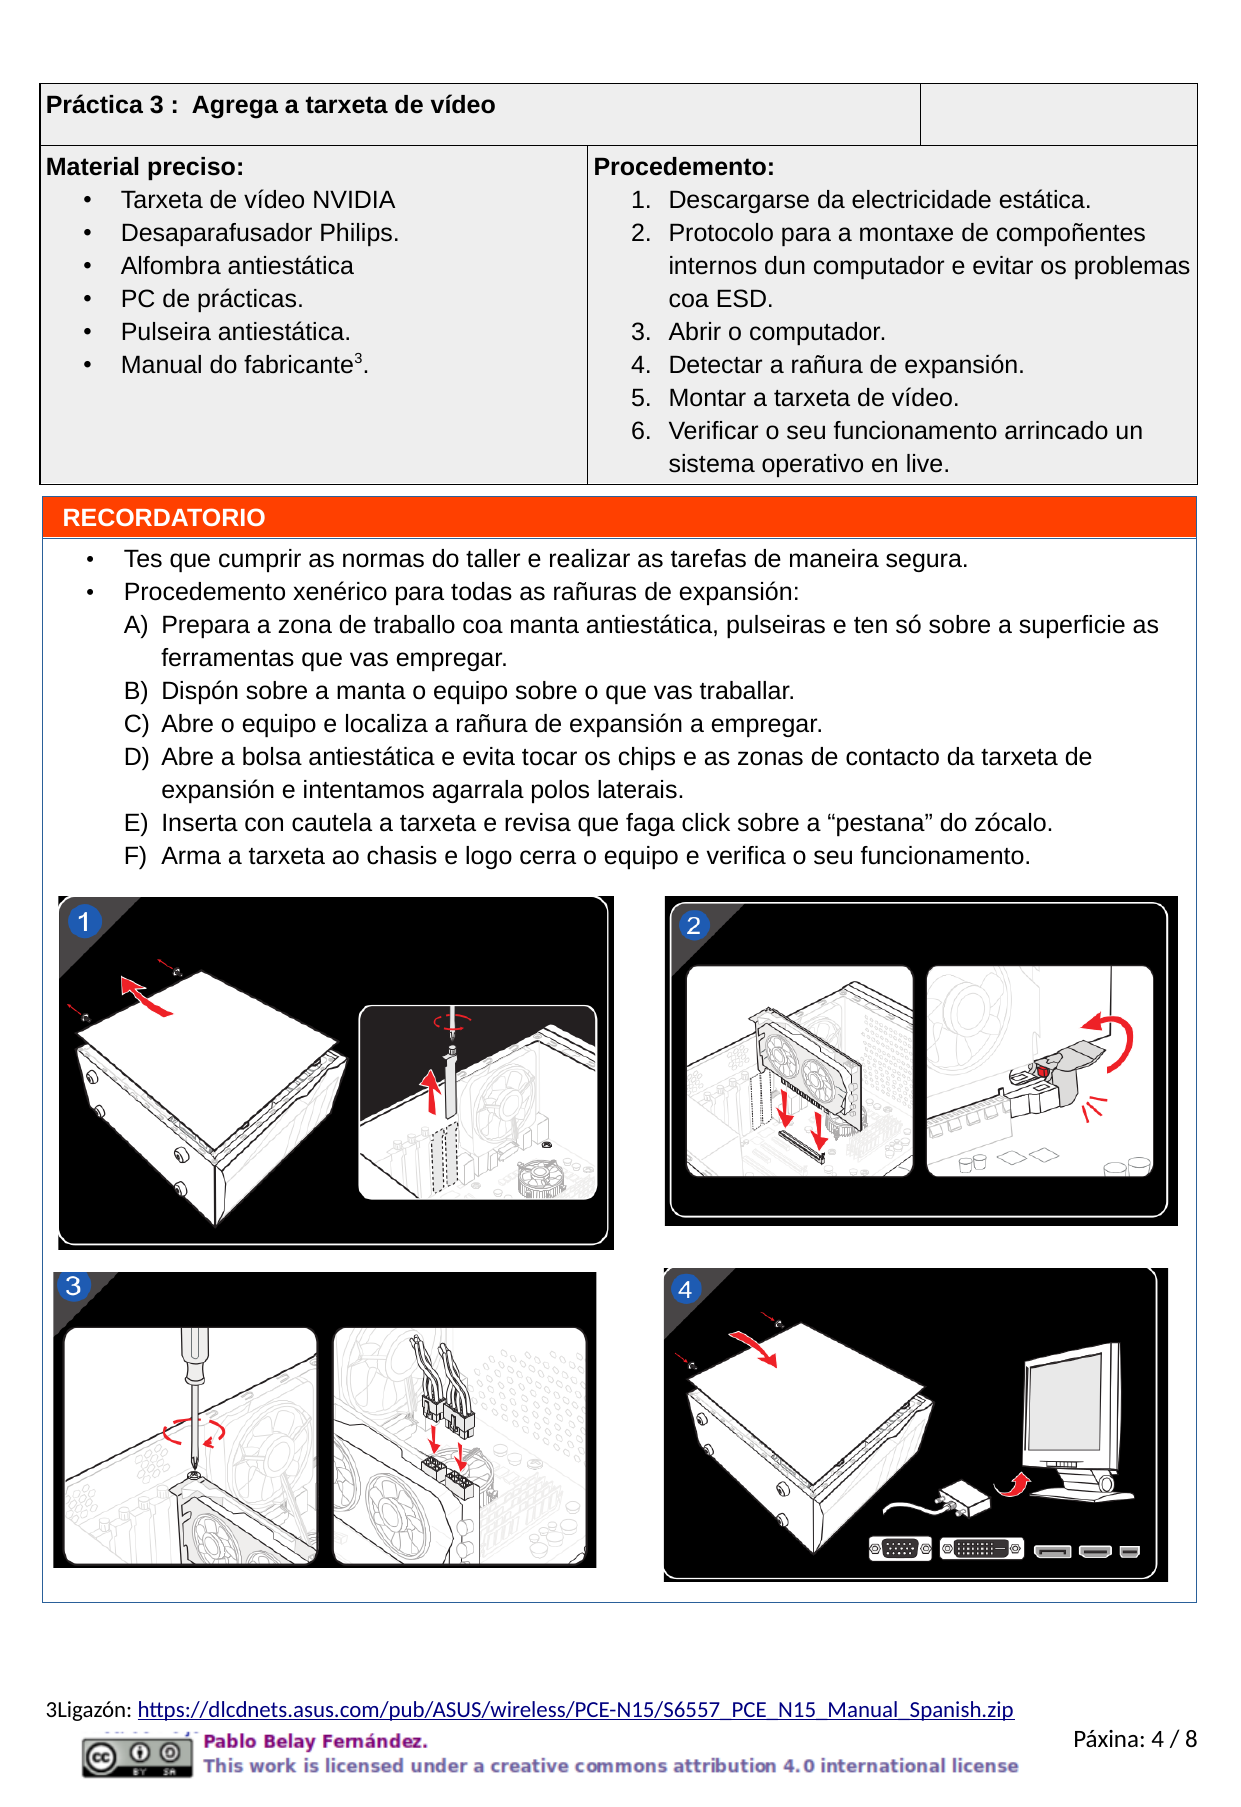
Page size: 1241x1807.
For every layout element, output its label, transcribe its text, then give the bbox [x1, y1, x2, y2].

picture [664, 896, 1178, 1226]
picture [65, 1722, 1035, 1787]
picture [53, 1272, 597, 1568]
picture [58, 896, 614, 1250]
picture [663, 1268, 1169, 1582]
table_cell Material preciso: Tarxeta de vídeo NVIDIA Desaparafusador Philips. Alfombra antiestática PC de prácticas. Pulseira antiestática. Manual do fabricante. [41, 146, 587, 483]
table_header [921, 84, 1197, 145]
table_cell Tes que cumprir as normas do taller e realizar as tarefas de maneira segura. Procedemento xenérico para todas as rañuras de expansión: Prepara a zona de traballo coa manta antiestática, pulseiras e ten só sobre a superficie as ferramentas que vas empregar. Dispón sobre a manta o equipo sobre o que vas traballar. Abre o equipo e localiza a rañura de expansión a empregar. Abre a bolsa antiestática e evita tocar os chips e as zonas de contacto da tarxeta de expansión e intentamos agarrala polos laterais. Inserta con cautela a tarxeta e revisa que faga click sobre a “pestana” do zócalo. Arma a tarxeta ao chasis e logo cerra o equipo e verifica o seu funcionamento. [43, 539, 1196, 1602]
table_header Práctica 3 : Agrega a tarxeta de vídeo [41, 84, 920, 145]
table_header RECORDATORIO [43, 497, 1196, 537]
table_cell Procedemento: Descargarse da electricidade estática. Protocolo para a montaxe de compoñentes internos dun computador e evitar os problemas coa ESD. Abrir o computador. Detectar a rañura de expansión. Montar a tarxeta de vídeo. Verificar o seu funcionamento arrincado un sistema operativo en live. [588, 146, 1197, 483]
